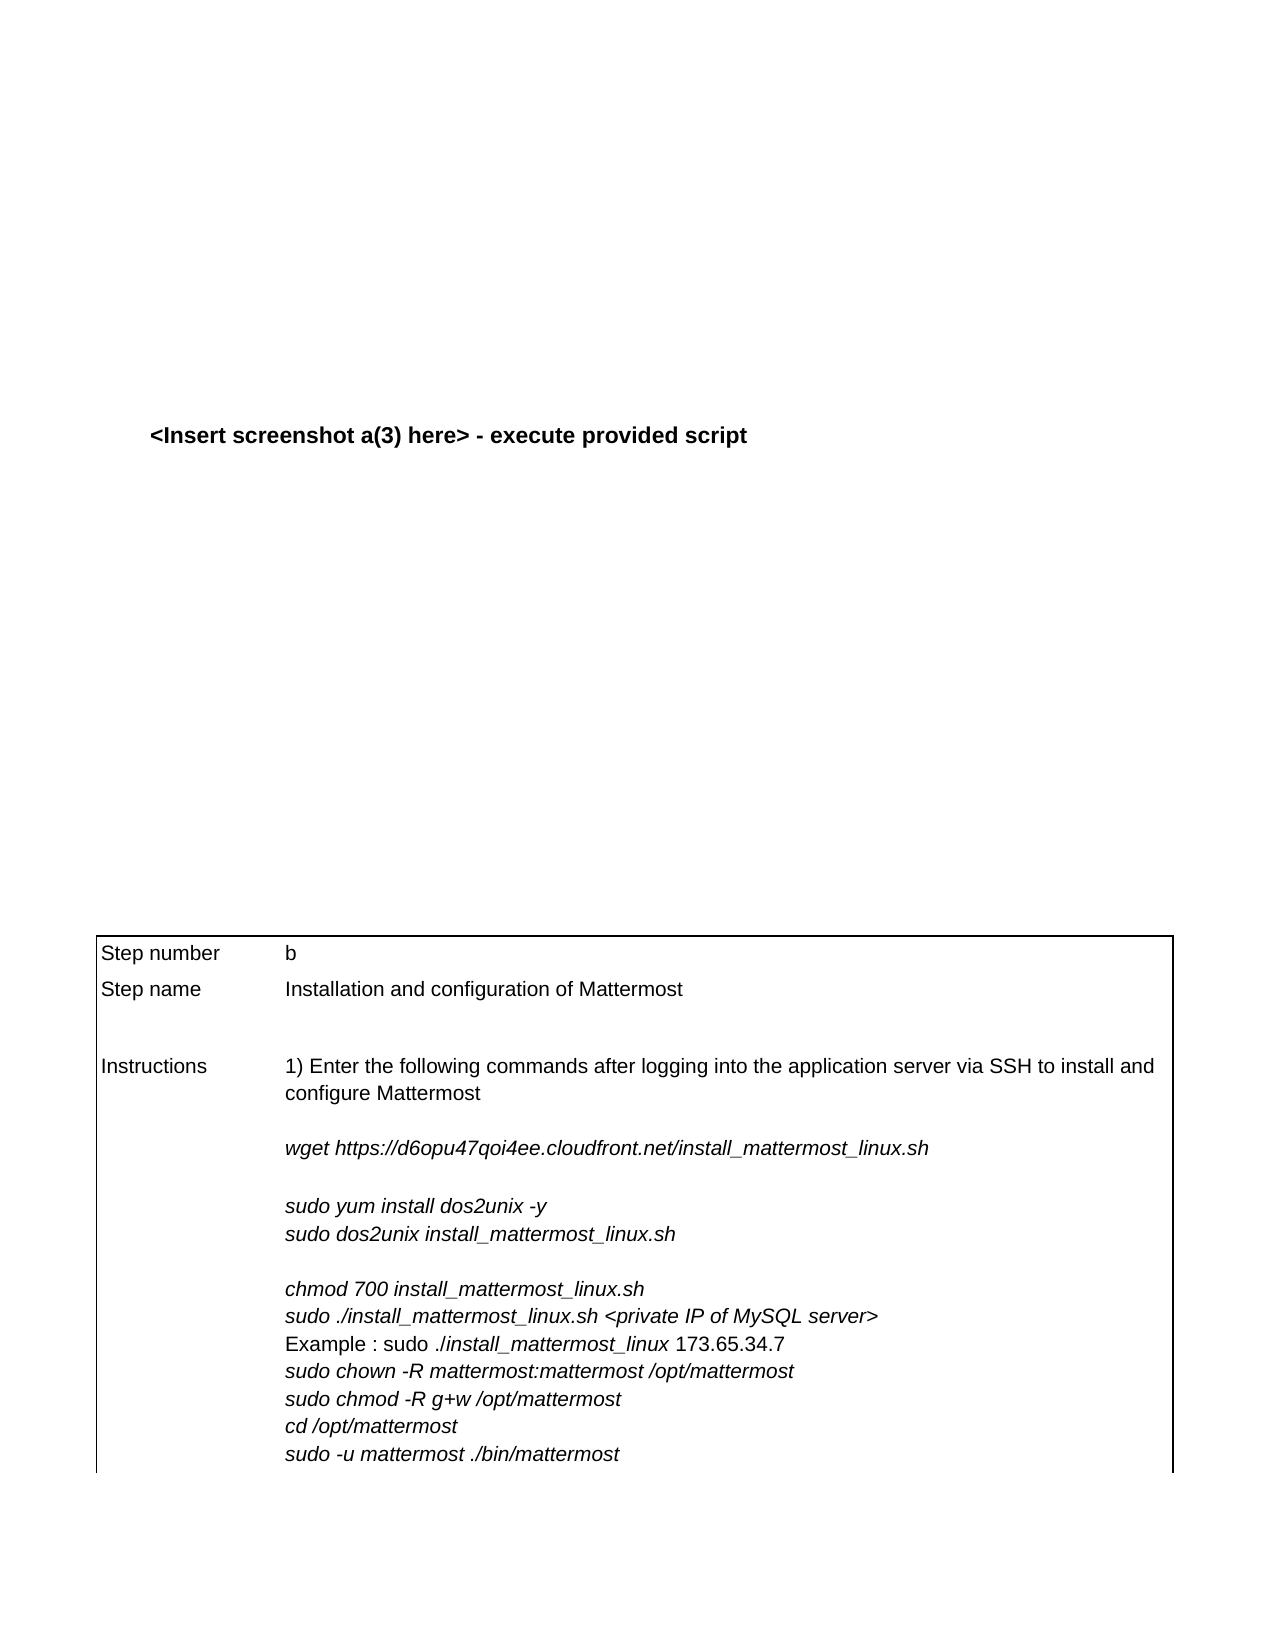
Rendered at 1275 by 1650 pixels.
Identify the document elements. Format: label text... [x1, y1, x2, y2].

table_cell [97, 1300, 281, 1336]
table_cell 1) Enter the following commands after logging into the application server via SSH to install and configure Mattermost wget https://d6opu47qoi4ee.cloudfront.net/install_mattermost_linux.sh sudo yum install dos2unix -y sudo dos2unix install_mattermost_linux.sh chmod 700 install_mattermost_linux.sh sudo ./install_mattermost_linux.sh <private IP of MySQL server> Example : sudo ./install_mattermost_linux 173.65.34.7 sudo chown -R mattermost:mattermost /opt/mattermost sudo chmod -R g+w /opt/mattermost cd /opt/mattermost sudo -u mattermost ./bin/mattermost [281, 1049, 1172, 1473]
table_header [904, 937, 1172, 973]
table_cell Instructions [97, 1049, 281, 1085]
text <Insert screenshot a(3) here> - execute provided script [150, 422, 1125, 448]
table_header [810, 937, 904, 973]
table_cell [97, 1085, 281, 1121]
table_cell [782, 973, 810, 1049]
table_cell [810, 973, 904, 1049]
table_header b [281, 937, 782, 973]
table_cell [97, 1264, 281, 1300]
table_cell [904, 973, 1172, 1049]
table_cell [97, 1157, 281, 1193]
table_cell Step name [97, 973, 281, 1049]
table_cell Installation and configuration of Mattermost [281, 973, 782, 1049]
table_cell [97, 1193, 281, 1228]
table_cell [97, 1229, 281, 1264]
table_cell [97, 1121, 281, 1157]
table_header [782, 937, 810, 973]
table_cell [97, 1336, 281, 1473]
table_header Step number [97, 937, 281, 973]
